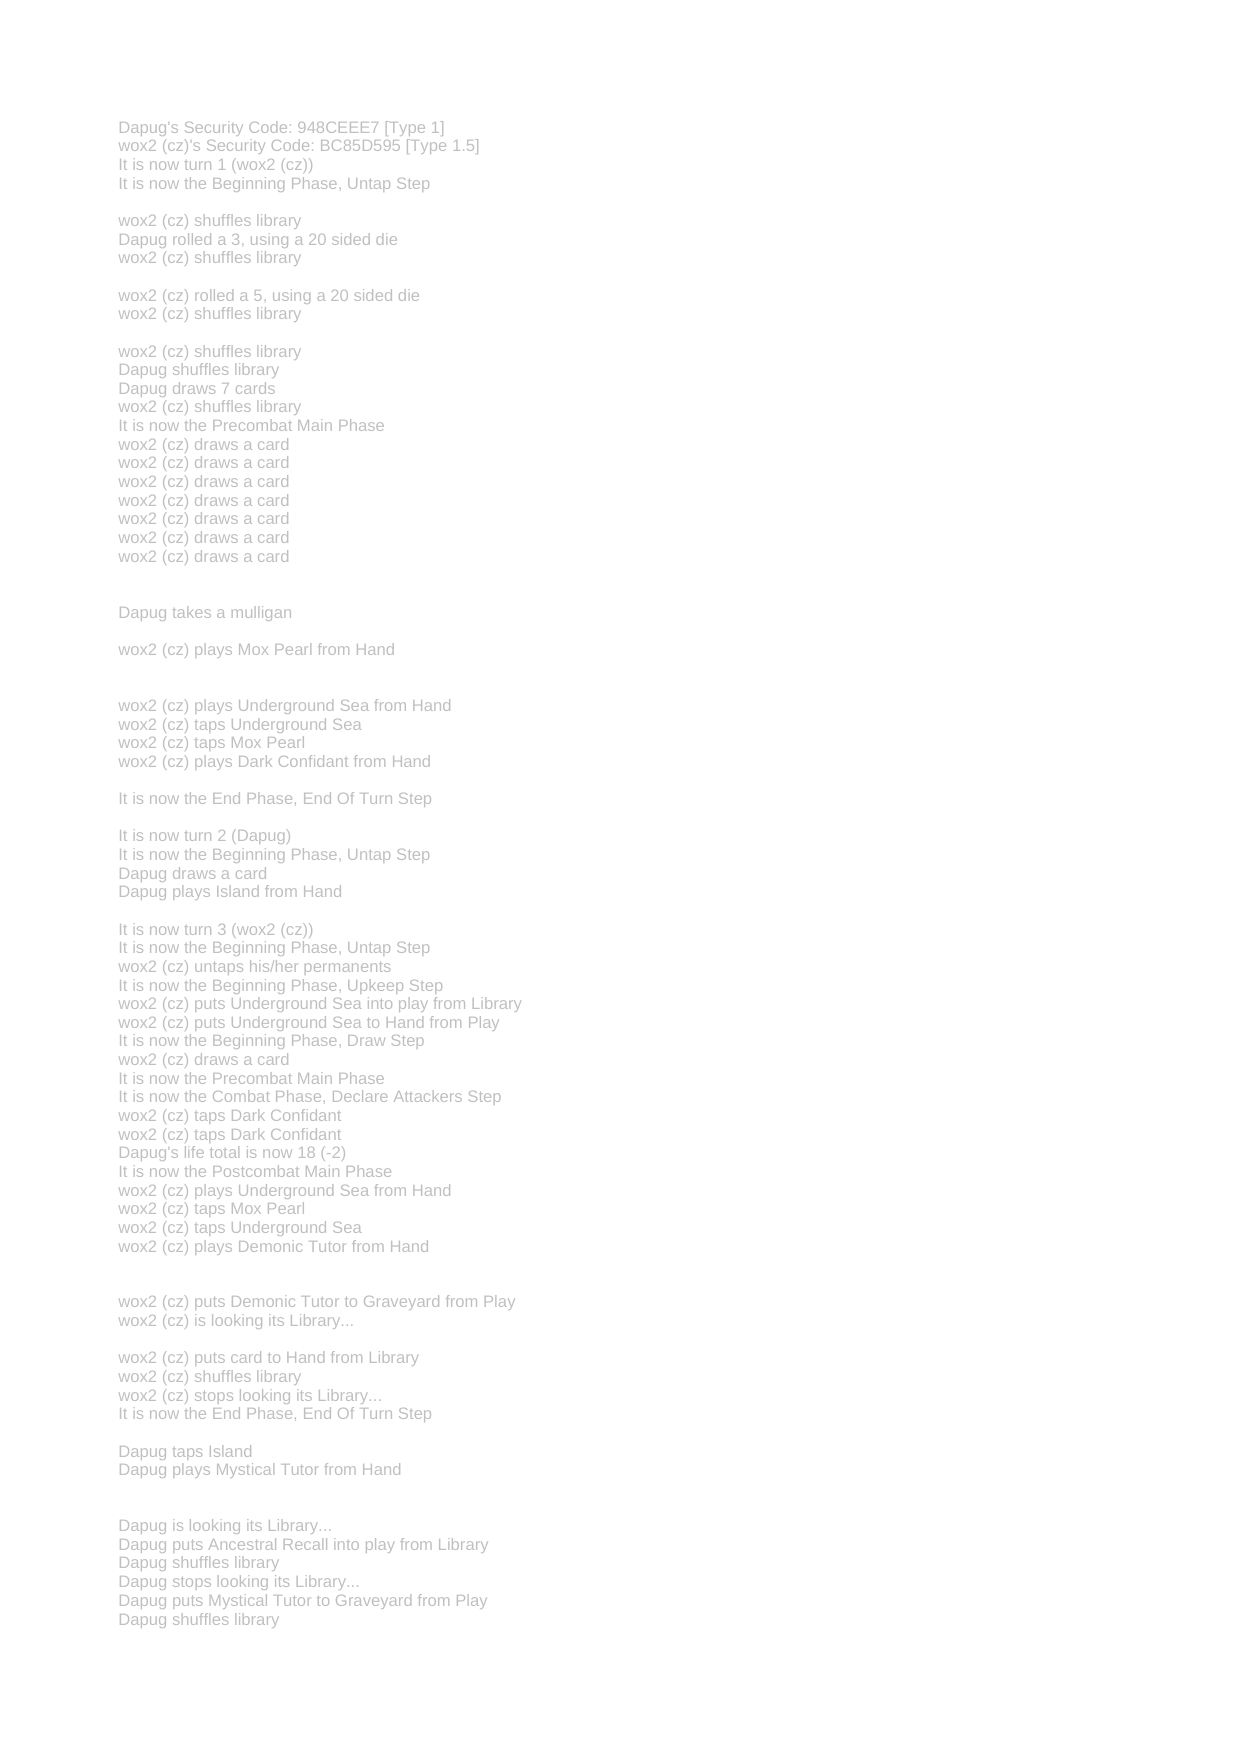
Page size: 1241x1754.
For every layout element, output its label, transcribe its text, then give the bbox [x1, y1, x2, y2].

text wox2 (cz) is looking its Library... [118, 1311, 1122, 1330]
text It is now the Beginning Phase, Untap Step [118, 845, 1122, 864]
text wox2 (cz) taps Mox Pearl [118, 1199, 1122, 1218]
text wox2 (cz) stops looking its Library... [118, 1386, 1122, 1405]
text <wox2 (cz)> End my turn [118, 808, 1122, 827]
text wox2 (cz) taps Underground Sea [118, 1218, 1122, 1237]
text It is now the End Phase, End Of Turn Step [118, 789, 1122, 808]
text wox2 (cz) draws a card [118, 510, 1122, 528]
text <wox2 (cz)> p [118, 323, 1122, 342]
text Dapug is looking its Library... [118, 1517, 1122, 1535]
text It is now turn 3 (wox2 (cz)) [118, 920, 1122, 938]
text Dapug shuffles library [118, 1610, 1122, 1628]
text wox2 (cz) puts Underground Sea into play from Library [118, 994, 1122, 1013]
text It is now the Beginning Phase, Untap Step [118, 174, 1122, 193]
text Dapug stops looking its Library... [118, 1572, 1122, 1591]
text wox2 (cz) draws a card [118, 491, 1122, 510]
text wox2 (cz) shuffles library [118, 211, 1122, 230]
text wox2 (cz) taps Underground Sea [118, 715, 1122, 733]
text wox2 (cz) draws a card [118, 454, 1122, 472]
text <wox2 (cz)> Ok? [118, 659, 1122, 677]
text Dapug puts Ancestral Recall into play from Library [118, 1535, 1122, 1554]
text It is now the Precombat Main Phase [118, 1069, 1122, 1088]
text wox2 (cz) draws a card [118, 435, 1122, 454]
text It is now turn 1 (wox2 (cz)) [118, 155, 1122, 174]
text <Dapug> End my turn [118, 901, 1122, 920]
text Dapug shuffles library [118, 361, 1122, 379]
text <Dapug> hi [118, 267, 1122, 286]
text It is now turn 2 (Dapug) [118, 827, 1122, 845]
text <wox2 (cz)> Thinking [118, 566, 1122, 584]
text <wox2 (cz)> Ok [118, 1498, 1122, 1517]
text wox2 (cz) shuffles library [118, 398, 1122, 416]
text Dapug's Security Code: 948CEEE7 [Type 1] [118, 118, 1122, 137]
text It is now the Postcombat Main Phase [118, 1162, 1122, 1181]
text Dapug taps Island [118, 1442, 1122, 1461]
text wox2 (cz) taps Mox Pearl [118, 733, 1122, 752]
text <Dapug> Ok? [118, 1479, 1122, 1498]
text It is now the End Phase, End Of Turn Step [118, 1405, 1122, 1423]
text wox2 (cz) untaps his/her permanents [118, 957, 1122, 976]
text Dapug's life total is now 18 (-2) [118, 1144, 1122, 1162]
text It is now the Combat Phase, Declare Attackers Step [118, 1088, 1122, 1106]
text Dapug rolled a 3, using a 20 sided die [118, 230, 1122, 249]
text Dapug takes a mulligan [118, 603, 1122, 622]
text It is now the Beginning Phase, Upkeep Step [118, 976, 1122, 994]
text Dapug puts Mystical Tutor to Graveyard from Play [118, 1591, 1122, 1610]
text Dapug draws a card [118, 864, 1122, 883]
text <wox2 (cz)> Thinking [118, 1330, 1122, 1349]
text It is now the Beginning Phase, Draw Step [118, 1032, 1122, 1050]
text wox2 (cz) plays Mox Pearl from Hand [118, 640, 1122, 659]
text wox2 (cz) shuffles library [118, 249, 1122, 267]
text wox2 (cz) draws a card [118, 528, 1122, 547]
text wox2 (cz) draws a card [118, 1050, 1122, 1069]
text <wox2 (cz)> kp [118, 584, 1122, 603]
text wox2 (cz) plays Underground Sea from Hand [118, 1181, 1122, 1199]
text wox2 (cz)'s Security Code: BC85D595 [Type 1.5] [118, 137, 1122, 155]
text <wox2 (cz)> hi [118, 193, 1122, 211]
text wox2 (cz) plays Dark Confidant from Hand [118, 752, 1122, 771]
text <Dapug> Ok [118, 677, 1122, 696]
text It is now the Beginning Phase, Untap Step [118, 938, 1122, 957]
text wox2 (cz) taps Dark Confidant [118, 1106, 1122, 1125]
text wox2 (cz) taps Dark Confidant [118, 1125, 1122, 1144]
text <wox2 (cz)> End my turn [118, 1423, 1122, 1442]
text wox2 (cz) shuffles library [118, 304, 1122, 323]
text Dapug shuffles library [118, 1554, 1122, 1572]
text Dapug draws 7 cards [118, 379, 1122, 398]
text wox2 (cz) shuffles library [118, 342, 1122, 361]
text wox2 (cz) draws a card [118, 547, 1122, 566]
text wox2 (cz) plays Underground Sea from Hand [118, 696, 1122, 715]
text wox2 (cz) puts Demonic Tutor to Graveyard from Play [118, 1293, 1122, 1311]
text wox2 (cz) puts card to Hand from Library [118, 1349, 1122, 1367]
text wox2 (cz) shuffles library [118, 1367, 1122, 1386]
text wox2 (cz) rolled a 5, using a 20 sided die [118, 286, 1122, 304]
text <Dapug> Ok [118, 1274, 1122, 1293]
text Dapug plays Mystical Tutor from Hand [118, 1461, 1122, 1479]
text <wox2 (cz)> Ok? [118, 1256, 1122, 1274]
text wox2 (cz) plays Demonic Tutor from Hand [118, 1237, 1122, 1256]
text It is now the Precombat Main Phase [118, 416, 1122, 435]
text wox2 (cz) draws a card [118, 472, 1122, 491]
text <Dapug> keep [118, 622, 1122, 640]
text <Dapug> Ok [118, 771, 1122, 789]
text wox2 (cz) puts Underground Sea to Hand from Play [118, 1013, 1122, 1032]
text Dapug plays Island from Hand [118, 883, 1122, 901]
